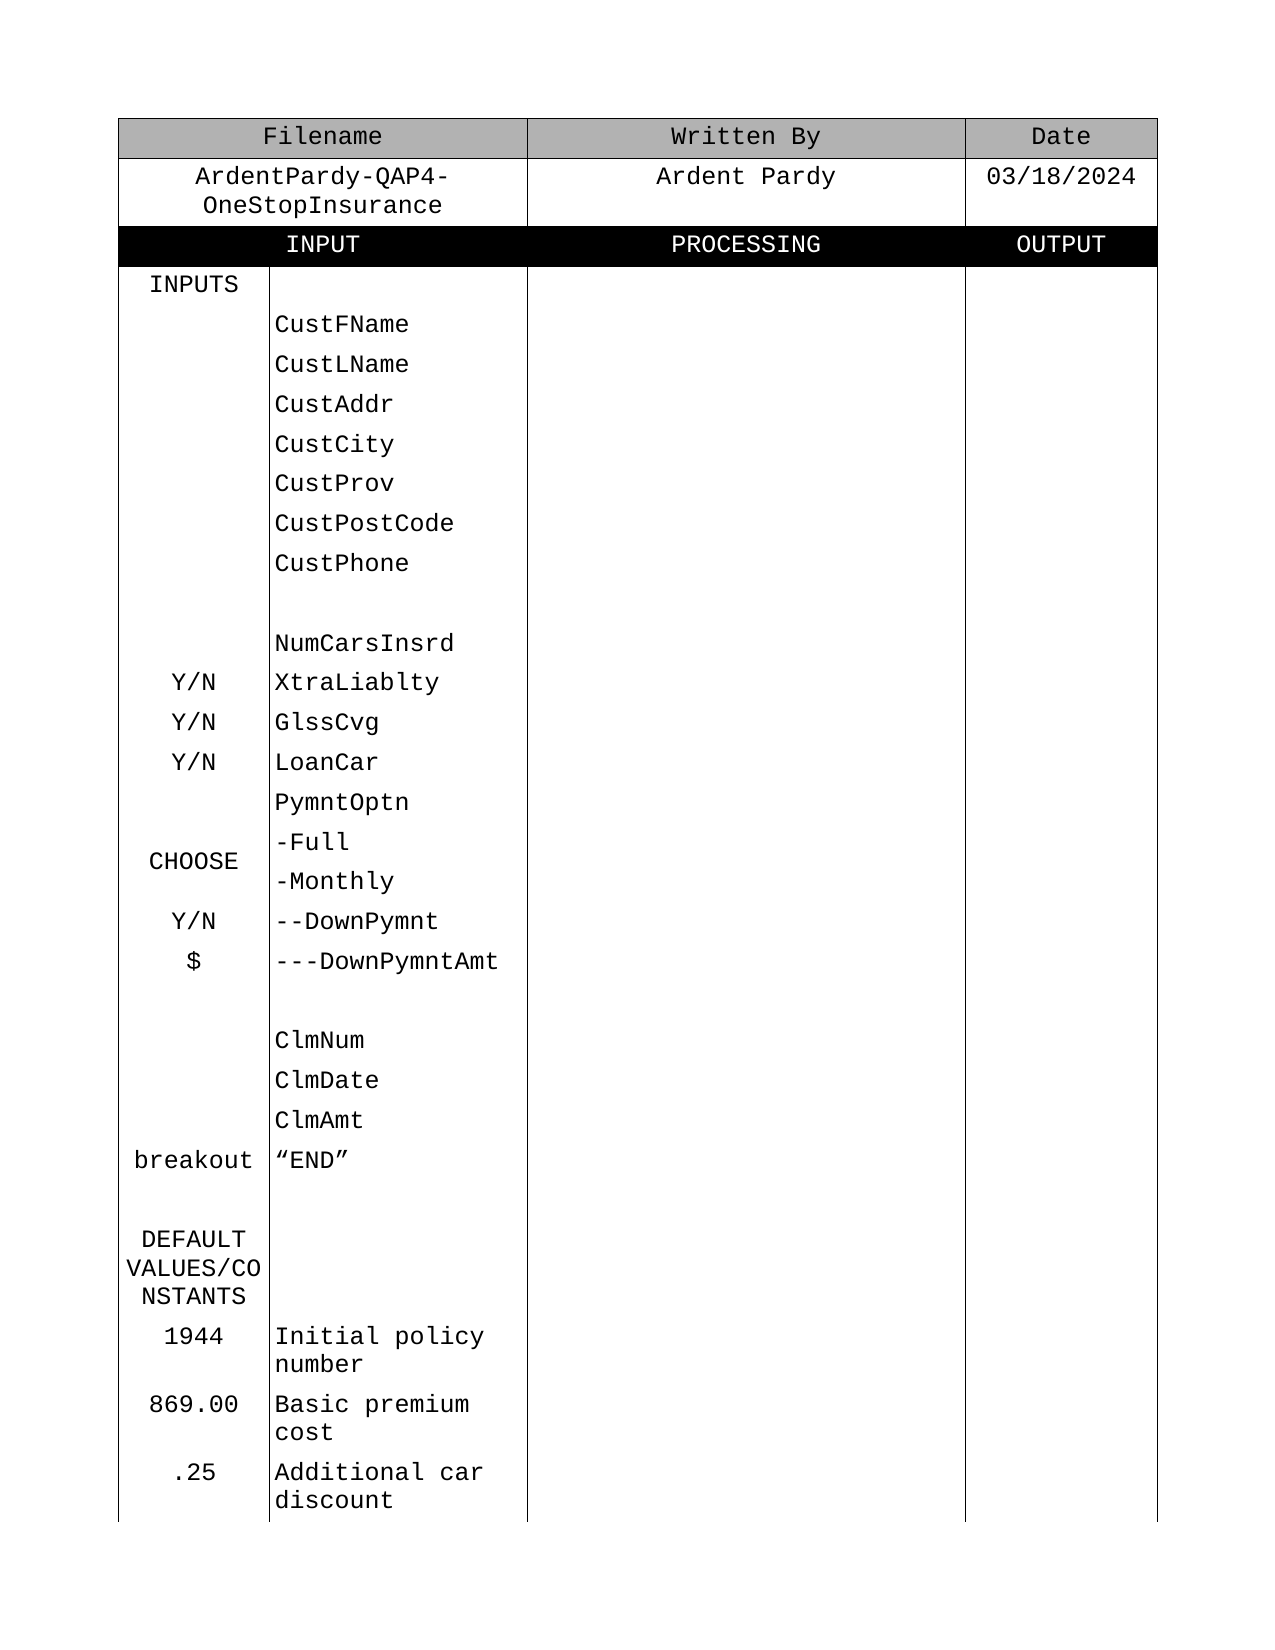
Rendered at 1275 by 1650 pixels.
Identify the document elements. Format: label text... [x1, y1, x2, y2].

table_cell [966, 346, 1157, 386]
table_cell [966, 386, 1157, 425]
table_cell [966, 267, 1157, 306]
table_cell CustPostCode [270, 505, 527, 545]
table_cell [528, 465, 965, 505]
table_cell [966, 425, 1157, 465]
table_cell [528, 983, 965, 1022]
table_cell breakout [119, 1142, 269, 1181]
table_cell [528, 943, 965, 982]
table_cell [119, 784, 269, 823]
table_cell INPUTS [119, 267, 269, 306]
table_cell [528, 267, 965, 306]
table_cell Basic premium cost [270, 1386, 527, 1454]
table_cell [528, 306, 965, 346]
table_cell [119, 1181, 269, 1221]
table_cell [528, 386, 965, 425]
table_cell [528, 425, 965, 465]
table_cell [528, 624, 965, 664]
table_cell 2024-03-18 [966, 159, 1157, 226]
table_cell Initial policy number [270, 1318, 527, 1386]
table_cell [119, 386, 269, 425]
table_cell [528, 585, 965, 624]
table_cell [966, 863, 1157, 903]
table_cell Y/N [119, 744, 269, 783]
table_cell [119, 465, 269, 505]
table_cell [528, 1142, 965, 1181]
table_cell [119, 346, 269, 386]
table_cell [119, 1022, 269, 1062]
table_cell [528, 823, 965, 863]
table_cell Y/N [119, 704, 269, 744]
table_cell [270, 1221, 527, 1318]
table_cell INPUT [119, 227, 527, 266]
table_cell [119, 1062, 269, 1102]
table_cell [966, 624, 1157, 664]
table_cell [119, 425, 269, 465]
table_cell [966, 1318, 1157, 1386]
table_cell [966, 1454, 1157, 1522]
table_cell CustProv [270, 465, 527, 505]
table_cell [966, 903, 1157, 943]
table_cell [966, 784, 1157, 823]
table_cell “END” [270, 1142, 527, 1181]
table_cell [119, 585, 269, 624]
table_cell [966, 1181, 1157, 1221]
table_cell [270, 983, 527, 1022]
table_cell [966, 664, 1157, 704]
table_cell [528, 1181, 965, 1221]
table_cell [528, 545, 965, 584]
table_cell [528, 1454, 965, 1522]
table_cell ArdentPardy-QAP4-OneStopInsurance [119, 159, 527, 226]
table_cell [528, 1102, 965, 1142]
table_cell ---DownPymntAmt [270, 943, 527, 982]
table_cell [528, 1062, 965, 1102]
table_cell [528, 1318, 965, 1386]
table_cell [528, 704, 965, 744]
table_cell [966, 306, 1157, 346]
table_cell 1944 [119, 1318, 269, 1386]
table_cell OUTPUT [966, 227, 1157, 266]
table_cell [119, 1102, 269, 1142]
table_cell -Full [270, 823, 527, 863]
table_cell CustPhone [270, 545, 527, 584]
table_cell Ardent Pardy [528, 159, 965, 226]
table_cell DEFAULT VALUES/CONSTANTS [119, 1221, 269, 1318]
table_cell [966, 744, 1157, 783]
table_cell [528, 664, 965, 704]
table_cell Y/N [119, 664, 269, 704]
table_cell CHOOSE [119, 823, 269, 903]
table_cell [528, 744, 965, 783]
table_cell [966, 1022, 1157, 1062]
table_cell [119, 624, 269, 664]
table_cell CustAddr [270, 386, 527, 425]
table_cell [966, 1102, 1157, 1142]
table_cell [528, 346, 965, 386]
table_cell [528, 1022, 965, 1062]
table_cell [119, 545, 269, 584]
table_cell CustLName [270, 346, 527, 386]
table_cell [270, 585, 527, 624]
table_cell LoanCar [270, 744, 527, 783]
table_cell [966, 545, 1157, 584]
table_cell [966, 1221, 1157, 1318]
table_cell NumCarsInsrd [270, 624, 527, 664]
table_cell 869.00 [119, 1386, 269, 1454]
table_cell [966, 704, 1157, 744]
table_header Filename [119, 119, 527, 158]
table_cell GlssCvg [270, 704, 527, 744]
table_header Written By [528, 119, 965, 158]
table_cell [966, 983, 1157, 1022]
table_cell [270, 1181, 527, 1221]
table_cell -Monthly [270, 863, 527, 903]
table_cell [966, 465, 1157, 505]
table_cell [966, 943, 1157, 982]
table_cell [966, 505, 1157, 545]
table_cell ClmDate [270, 1062, 527, 1102]
table_cell --DownPymnt [270, 903, 527, 943]
table_cell [528, 1386, 965, 1454]
table_cell CustCity [270, 425, 527, 465]
table_cell $ [119, 943, 269, 982]
table_cell [966, 1062, 1157, 1102]
table_cell [528, 863, 965, 903]
table_cell CustFName [270, 306, 527, 346]
table_cell [528, 505, 965, 545]
table_cell [528, 1221, 965, 1318]
table_cell Additional car discount [270, 1454, 527, 1522]
table_cell [528, 903, 965, 943]
table_cell [119, 505, 269, 545]
table_cell [270, 267, 527, 306]
table_cell [119, 983, 269, 1022]
table_cell [966, 823, 1157, 863]
table_cell [119, 306, 269, 346]
table_cell PymntOptn [270, 784, 527, 823]
table_cell Y/N [119, 903, 269, 943]
table_cell [528, 784, 965, 823]
table_cell ClmAmt [270, 1102, 527, 1142]
table_cell [966, 1142, 1157, 1181]
table_cell [966, 1386, 1157, 1454]
table_cell ClmNum [270, 1022, 527, 1062]
table_cell PROCESSING [528, 227, 965, 266]
table_header Date [966, 119, 1157, 158]
table_cell .25 [119, 1454, 269, 1522]
table_cell [966, 585, 1157, 624]
table_cell XtraLiablty [270, 664, 527, 704]
